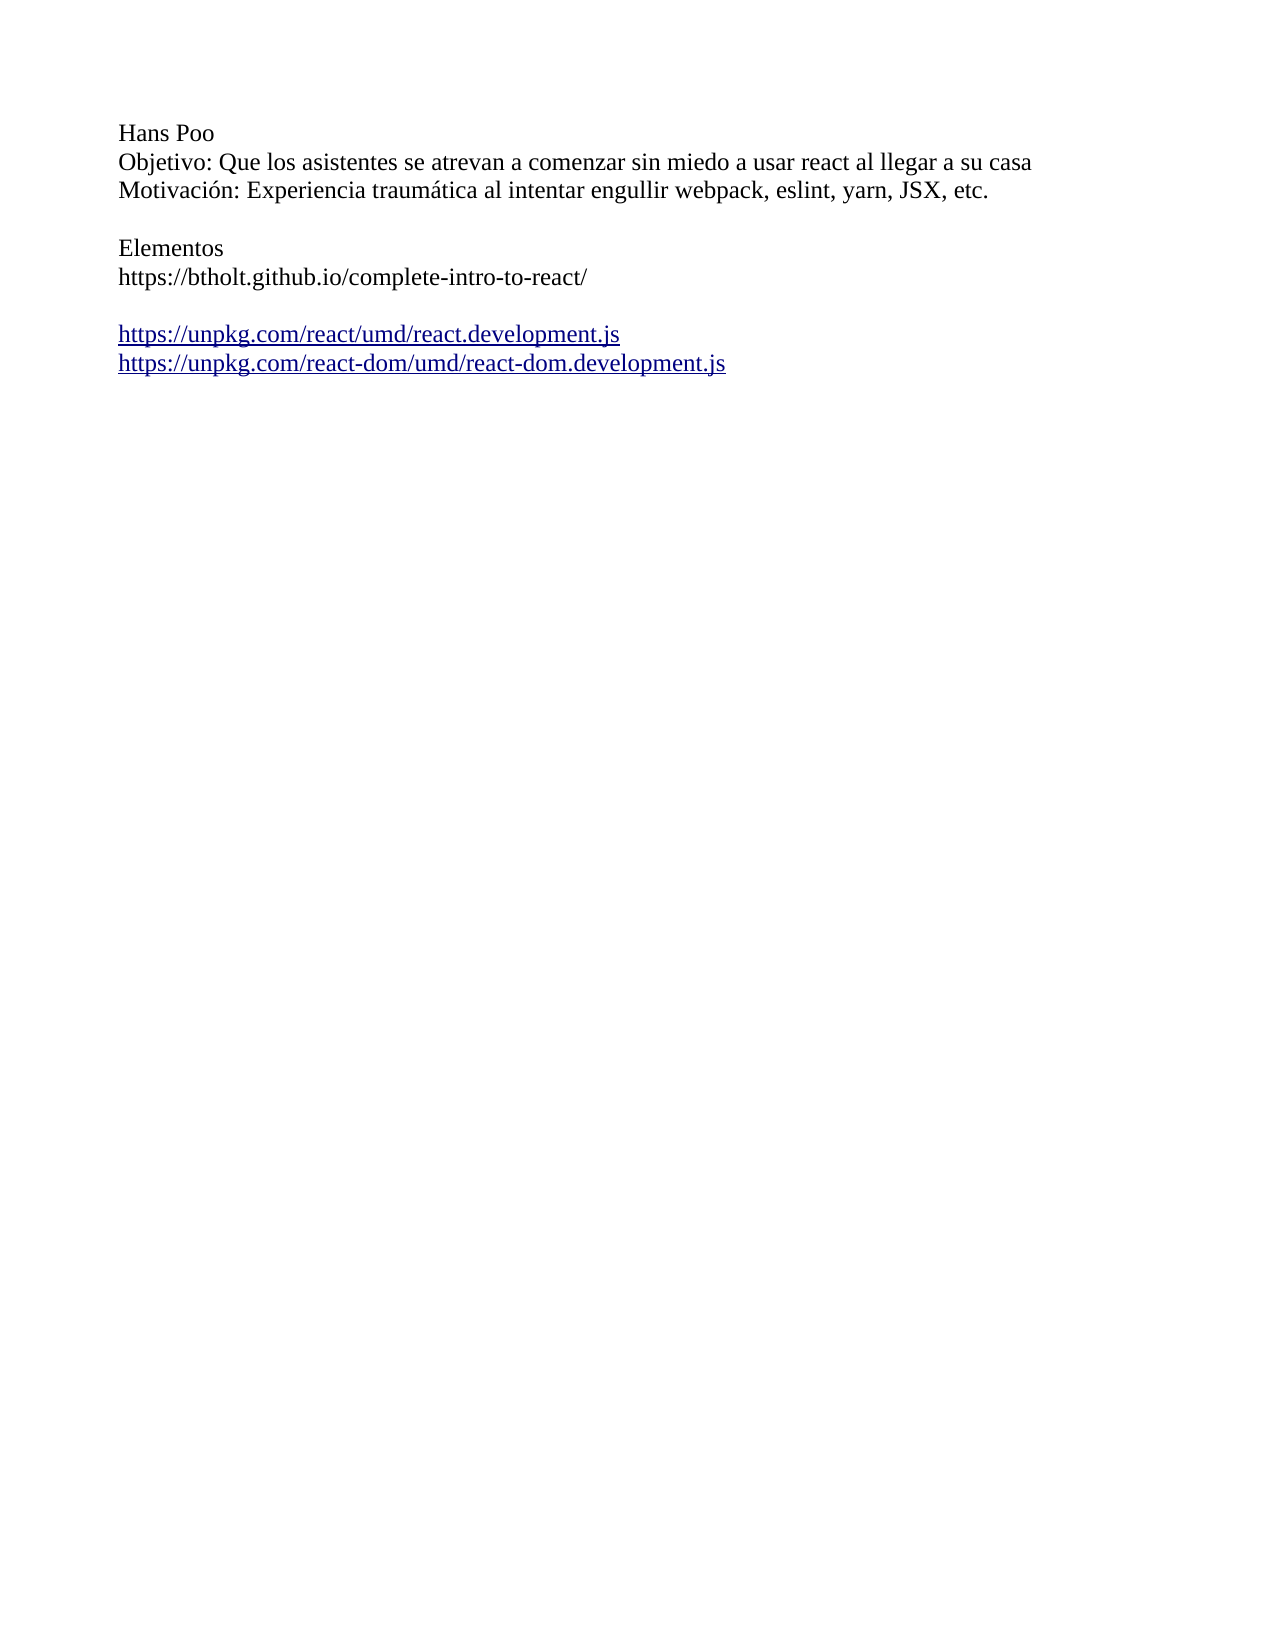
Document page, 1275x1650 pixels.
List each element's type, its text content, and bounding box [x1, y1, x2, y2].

text https://btholt.github.io/complete-intro-to-react/ [118, 262, 1157, 291]
text Objetivo: Que los asistentes se atrevan a comenzar sin miedo a usar react al llegar a su casa [118, 147, 1157, 176]
text https://unpkg.com/react-dom/umd/react-dom.development.js [118, 348, 1157, 377]
text Hans Poo [118, 118, 1157, 147]
text Elementos [118, 233, 1157, 262]
text https://unpkg.com/react/umd/react.development.js [118, 319, 1157, 348]
text Motivación: Experiencia traumática al intentar engullir webpack, eslint, yarn, JSX, etc. [118, 176, 1157, 204]
